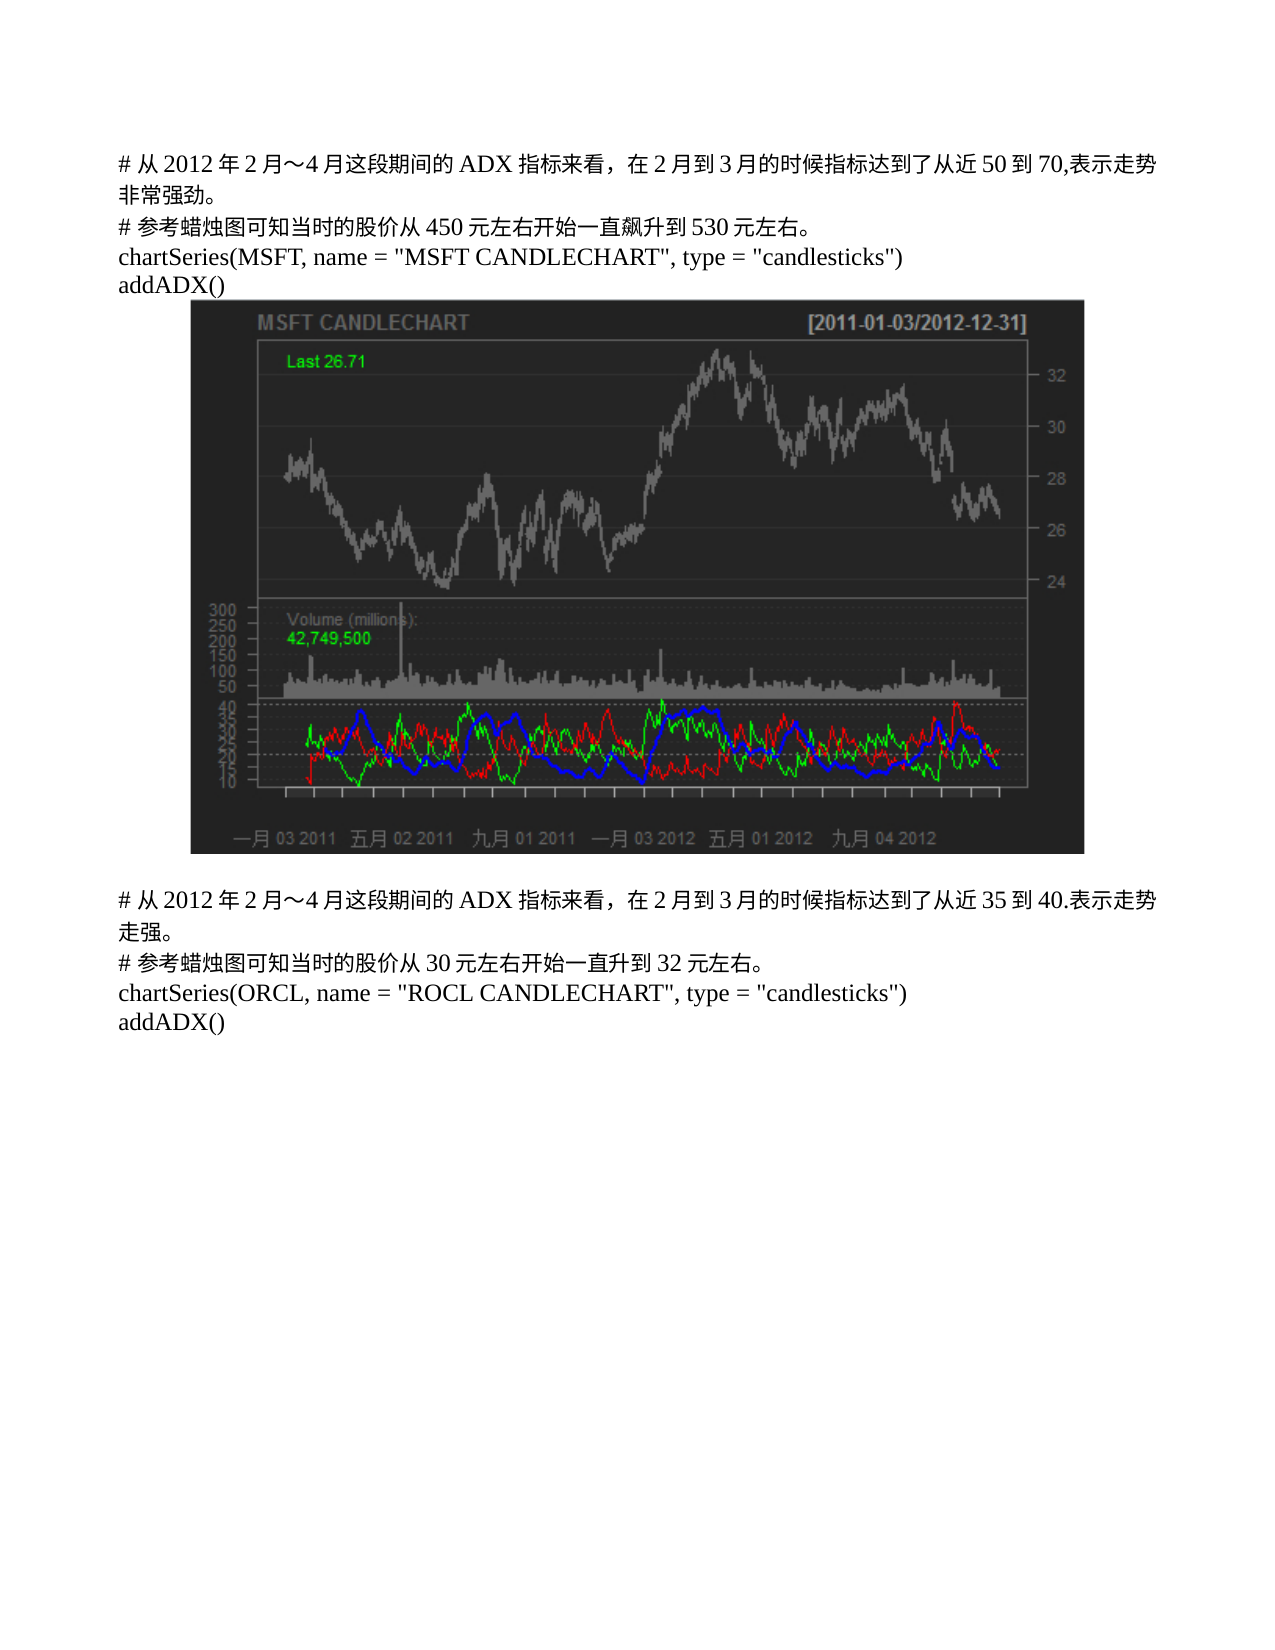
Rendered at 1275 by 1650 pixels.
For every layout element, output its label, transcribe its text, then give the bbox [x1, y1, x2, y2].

text chartSeries(ORCL, name = "ROCL CANDLECHART", type = "candlesticks") [118, 978, 1157, 1007]
text chartSeries(MSFT, name = "MSFT CANDLECHART", type = "candlesticks") [118, 242, 1157, 271]
text addADX() [118, 1007, 1157, 1035]
text # 参考蜡烛图可知当时的股价从30元左右开始一直升到32元左右。 [118, 946, 1157, 978]
picture [190, 299, 1085, 854]
text # 参考蜡烛图可知当时的股价从450元左右开始一直飙升到530元左右。 [118, 210, 1157, 242]
text addADX() [118, 271, 1157, 299]
text # 从2012年2月～4月这段期间的ADX指标来看，在2月到3月的时候指标达到了从近50到70,表示走势非常强劲。 [118, 147, 1157, 210]
text # 从2012年2月～4月这段期间的ADX指标来看，在2月到3月的时候指标达到了从近35到40.表示走势走强。 [118, 883, 1157, 946]
